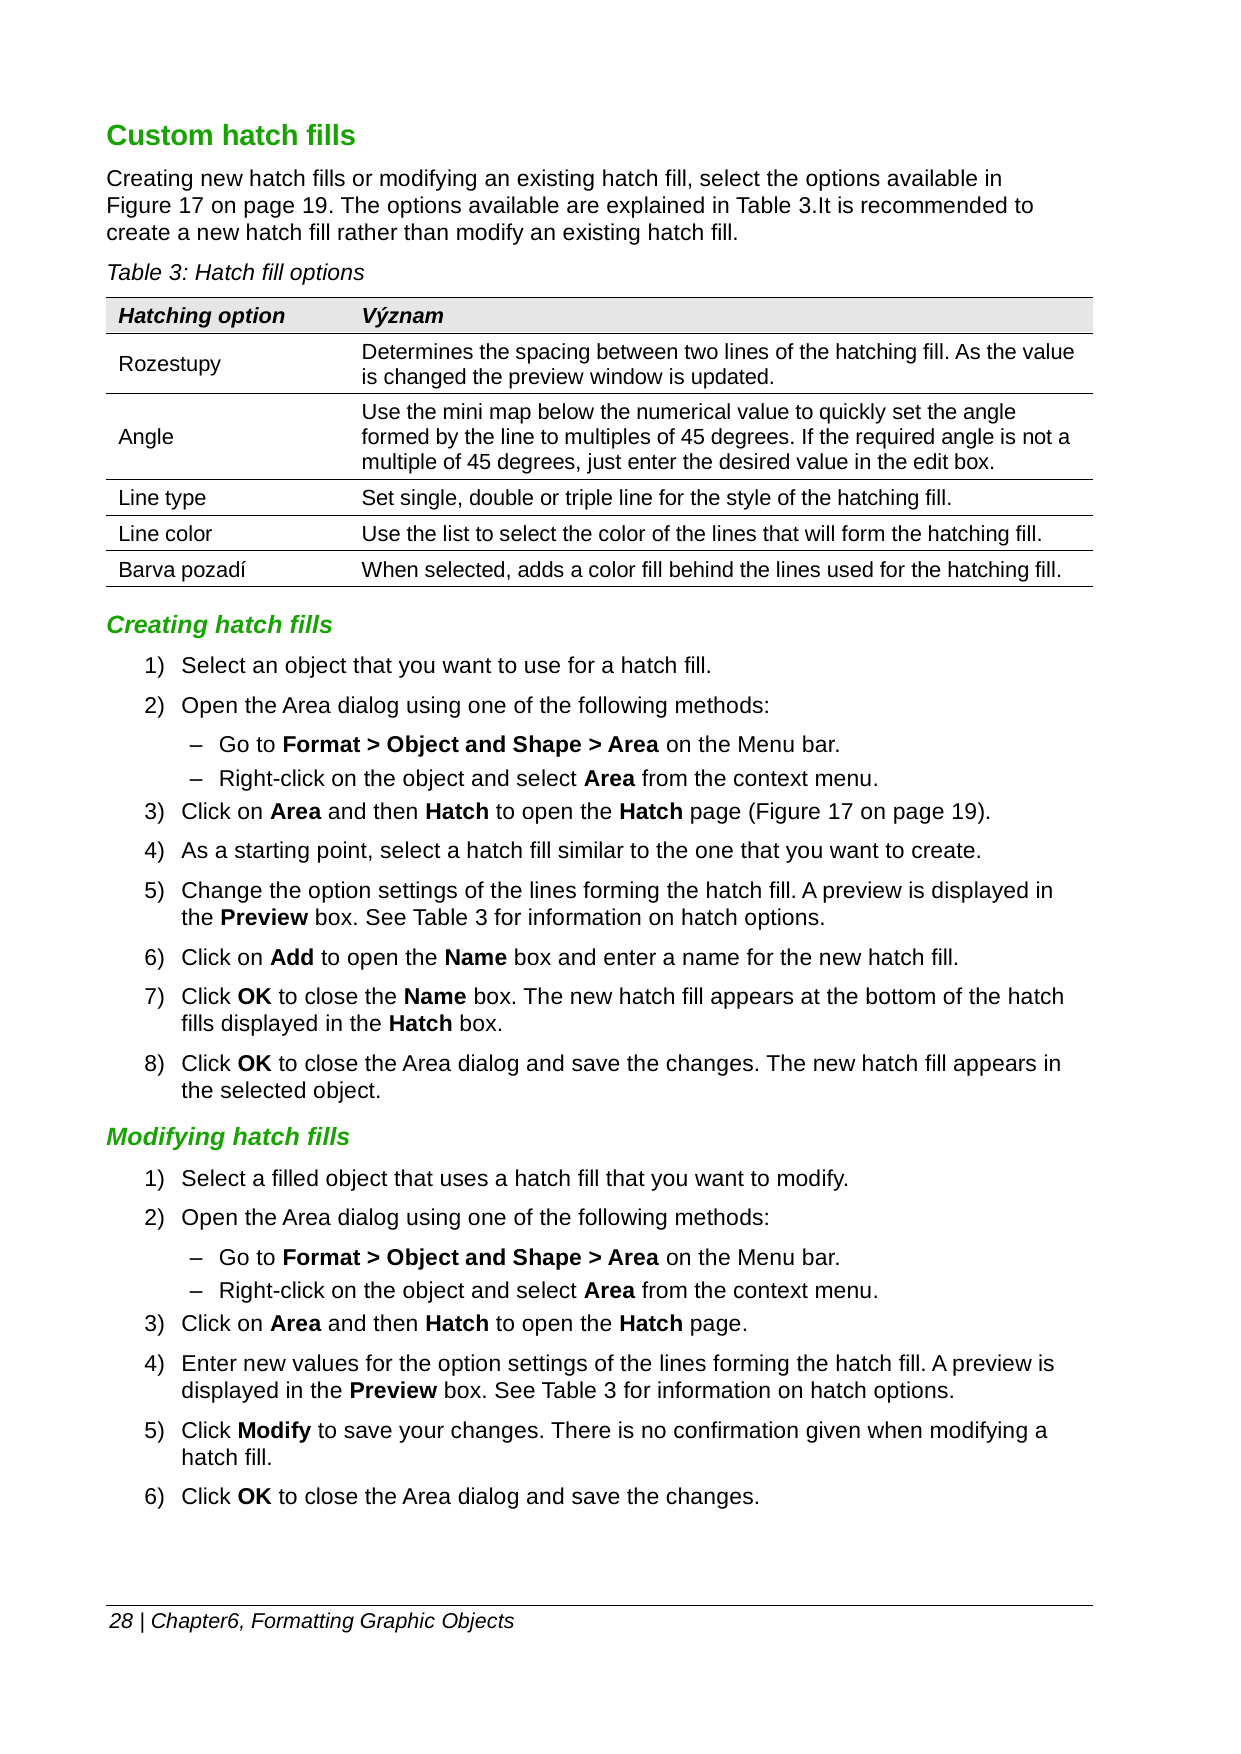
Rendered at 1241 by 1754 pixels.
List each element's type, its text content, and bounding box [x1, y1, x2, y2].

table_cell Use the list to select the color of the lines that will form the hatching fill. [350, 516, 1093, 550]
list Right-click on the object and select Area from the context menu. [189, 1276, 1093, 1303]
table_cell Set single, double or triple line for the style of the hatching fill. [350, 480, 1093, 515]
list Open the Area dialog using one of the following methods: [164, 691, 1093, 718]
list Go to Format > Object and Shape > Area on the Menu bar. [189, 731, 1093, 758]
table_cell Use the mini map below the numerical value to quickly set the angle formed by the line to multiples of 45 degrees. If the required angle is not a multiple of 45 degrees, just enter the desired value in the edit box. [350, 394, 1093, 479]
table_cell Line color [106, 516, 350, 550]
table_header Význam [350, 298, 1093, 332]
table_cell Rozestupy [106, 334, 350, 393]
list Click OK to close the Area dialog and save the changes. [164, 1483, 1093, 1510]
table_cell Determines the spacing between two lines of the hatching fill. As the value is changed the preview window is updated. [350, 334, 1093, 393]
list As a starting point, select a hatch fill similar to the one that you want to create. [164, 837, 1093, 864]
table_cell Angle [106, 394, 350, 479]
table_cell When selected, adds a color fill behind the lines used for the hatching fill. [350, 551, 1093, 586]
subtitle Custom hatch fills [106, 118, 1093, 152]
list Select an object that you want to use for a hatch fill. [164, 651, 1093, 678]
list Click Modify to save your changes. There is no confirmation given when modifying a hatch fill. [164, 1416, 1093, 1470]
list Go to Format > Object and Shape > Area on the Menu bar. [189, 1243, 1093, 1270]
list Change the option settings of the lines forming the hatch fill. A preview is displayed in the Preview box. See Table 3 for information on hatch options. [164, 876, 1093, 931]
text Creating new hatch fills or modifying an existing hatch fill, select the options available in Figure 17 on page 18. The options available are explained in Table 3.It is recommended to create a new hatch fill rather than modify an existing hatch fill. [106, 164, 1093, 245]
list Click OK to close the Area dialog and save the changes. The new hatch fill appears in the selected object. [164, 1049, 1093, 1103]
text Table 3: Hatch fill options [106, 258, 1093, 285]
table_cell Barva pozadí [106, 551, 350, 586]
list Select a filled object that uses a hatch fill that you want to modify. [164, 1164, 1093, 1191]
list Click on Add to open the Name box and enter a name for the new hatch fill. [164, 943, 1093, 970]
subtitle Creating hatch fills [106, 610, 1093, 639]
subtitle Modifying hatch fills [106, 1122, 1093, 1151]
list Click on Area and then Hatch to open the Hatch page. [164, 1310, 1093, 1337]
list Click on Area and then Hatch to open the Hatch page (Figure 17 on page 18). [164, 797, 1093, 824]
list Right-click on the object and select Area from the context menu. [189, 764, 1093, 791]
list Click OK to close the Name box. The new hatch fill appears at the bottom of the hatch fills displayed in the Hatch box. [164, 983, 1093, 1037]
table_header Hatching option [106, 298, 350, 332]
list Open the Area dialog using one of the following methods: [164, 1203, 1093, 1231]
table_cell Line type [106, 480, 350, 515]
list Enter new values for the option settings of the lines forming the hatch fill. A preview is displayed in the Preview box. See Table 3 for information on hatch options. [164, 1349, 1093, 1403]
